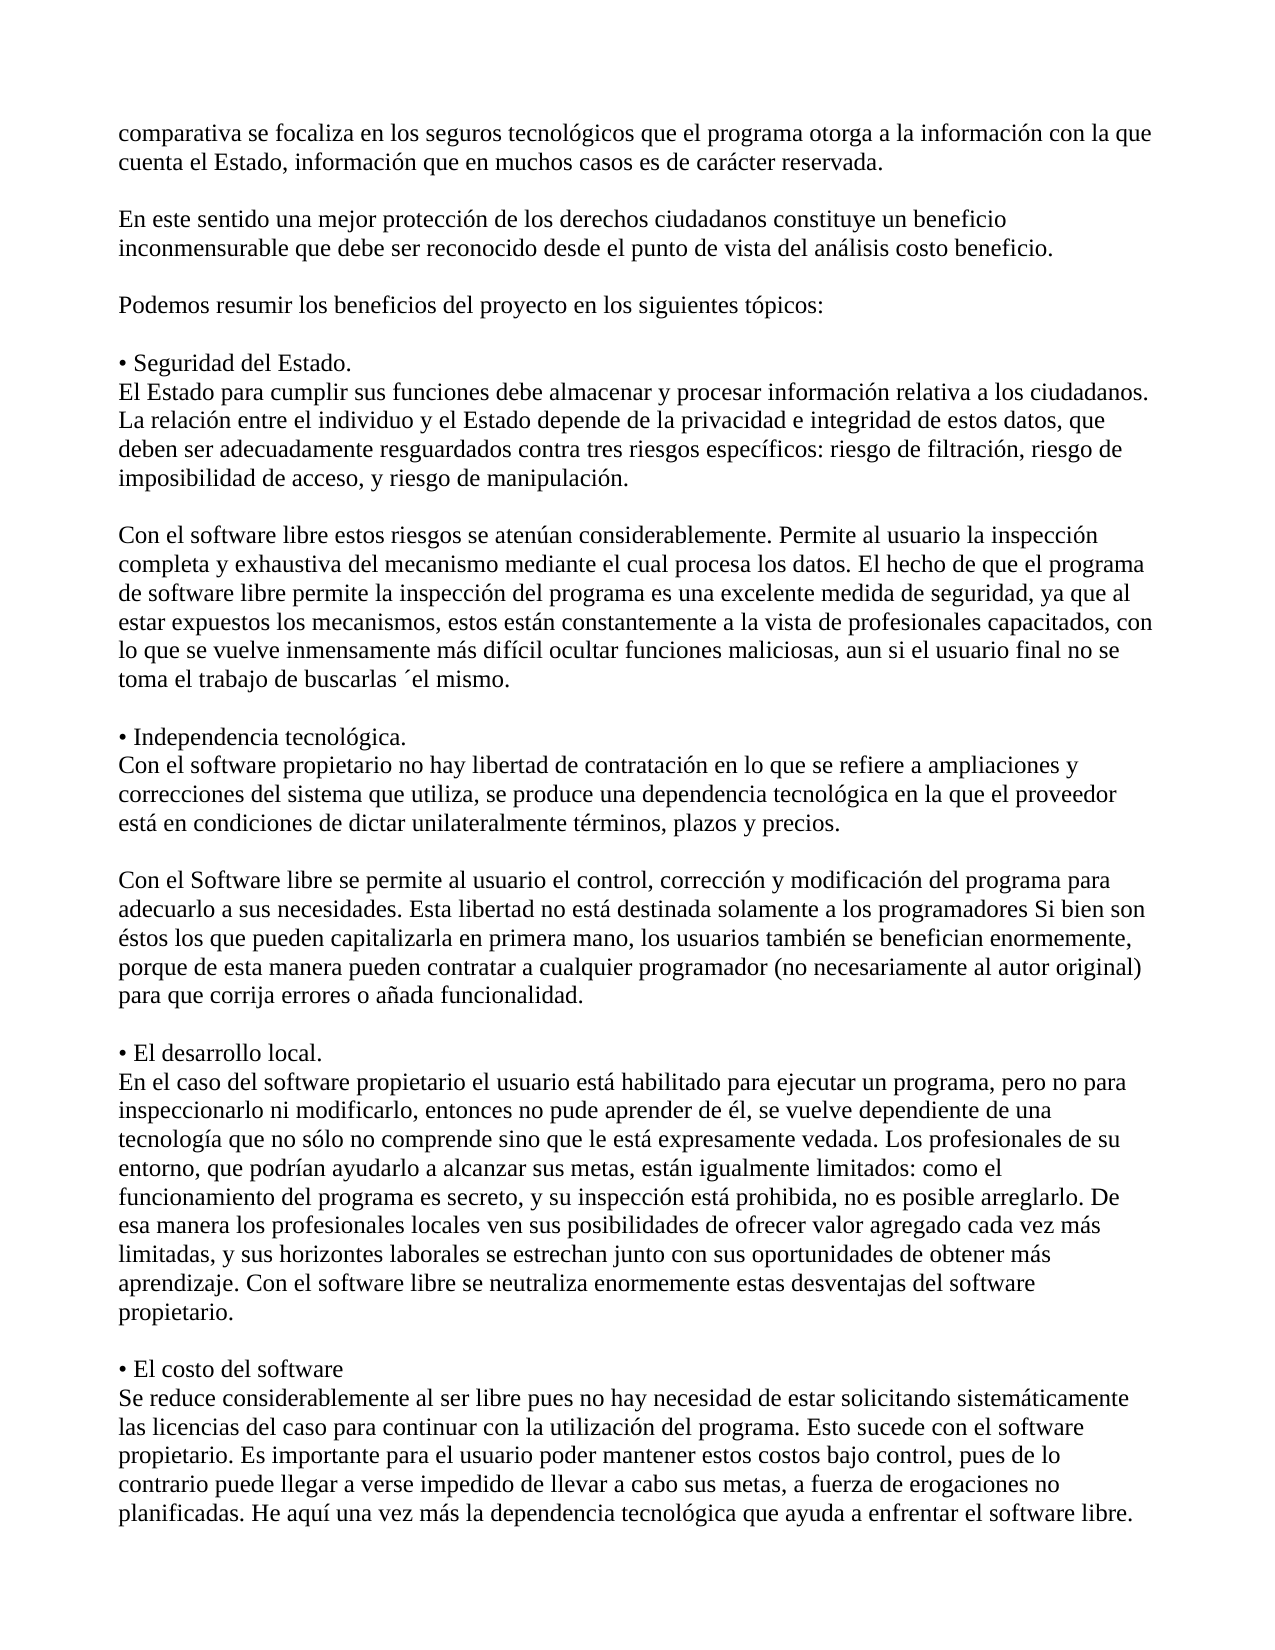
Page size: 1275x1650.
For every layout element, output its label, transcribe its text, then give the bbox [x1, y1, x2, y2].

text Con el software propietario no hay libertad de contratación en lo que se refiere a ampliaciones y correcciones del sistema que utiliza, se produce una dependencia tecnológica en la que el proveedor está en condiciones de dictar unilateralmente términos, plazos y precios. [118, 751, 1157, 837]
text • Seguridad del Estado. [118, 348, 1157, 377]
text El Estado para cumplir sus funciones debe almacenar y procesar información relativa a los ciudadanos. La relación entre el individuo y el Estado depende de la privacidad e integridad de estos datos, que deben ser adecuadamente resguardados contra tres riesgos específicos: riesgo de filtración, riesgo de imposibilidad de acceso, y riesgo de manipulación. [118, 377, 1157, 492]
text • El costo del software [118, 1354, 1157, 1383]
text Se reduce considerablemente al ser libre pues no hay necesidad de estar solicitando sistemáticamente las licencias del caso para continuar con la utilización del programa. Esto sucede con el software propietario. Es importante para el usuario poder mantener estos costos bajo control, pues de lo contrario puede llegar a verse impedido de llevar a cabo sus metas, a fuerza de erogaciones no planificadas. He aquí una vez más la dependencia tecnológica que ayuda a enfrentar el software libre. [118, 1383, 1157, 1527]
text • Independencia tecnológica. [118, 722, 1157, 751]
text • El desarrollo local. [118, 1038, 1157, 1067]
text Con el software libre estos riesgos se atenúan considerablemente. Permite al usuario la inspección completa y exhaustiva del mecanismo mediante el cual procesa los datos. El hecho de que el programa de software libre permite la inspección del programa es una excelente medida de seguridad, ya que al estar expuestos los mecanismos, estos están constantemente a la vista de profesionales capacitados, con lo que se vuelve inmensamente más difícil ocultar funciones maliciosas, aun si el usuario final no se toma el trabajo de buscarlas ´el mismo. [118, 521, 1157, 693]
text En el caso del software propietario el usuario está habilitado para ejecutar un programa, pero no para inspeccionarlo ni modificarlo, entonces no pude aprender de él, se vuelve dependiente de una tecnología que no sólo no comprende sino que le está expresamente vedada. Los profesionales de su entorno, que podrían ayudarlo a alcanzar sus metas, están igualmente limitados: como el funcionamiento del programa es secreto, y su inspección está prohibida, no es posible arreglarlo. De esa manera los profesionales locales ven sus posibilidades de ofrecer valor agregado cada vez más limitadas, y sus horizontes laborales se estrechan junto con sus oportunidades de obtener más aprendizaje. Con el software libre se neutraliza enormemente estas desventajas del software propietario. [118, 1067, 1157, 1326]
text comparativa se focaliza en los seguros tecnológicos que el programa otorga a la información con la que cuenta el Estado, información que en muchos casos es de carácter reservada. [118, 118, 1157, 176]
text Podemos resumir los beneficios del proyecto en los siguientes tópicos: [118, 291, 1157, 319]
text Con el Software libre se permite al usuario el control, corrección y modificación del programa para adecuarlo a sus necesidades. Esta libertad no está destinada solamente a los programadores Si bien son éstos los que pueden capitalizarla en primera mano, los usuarios también se benefician enormemente, porque de esta manera pueden contratar a cualquier programador (no necesariamente al autor original) para que corrija errores o añada funcionalidad. [118, 866, 1157, 1009]
text En este sentido una mejor protección de los derechos ciudadanos constituye un beneficio inconmensurable que debe ser reconocido desde el punto de vista del análisis costo beneficio. [118, 204, 1157, 262]
